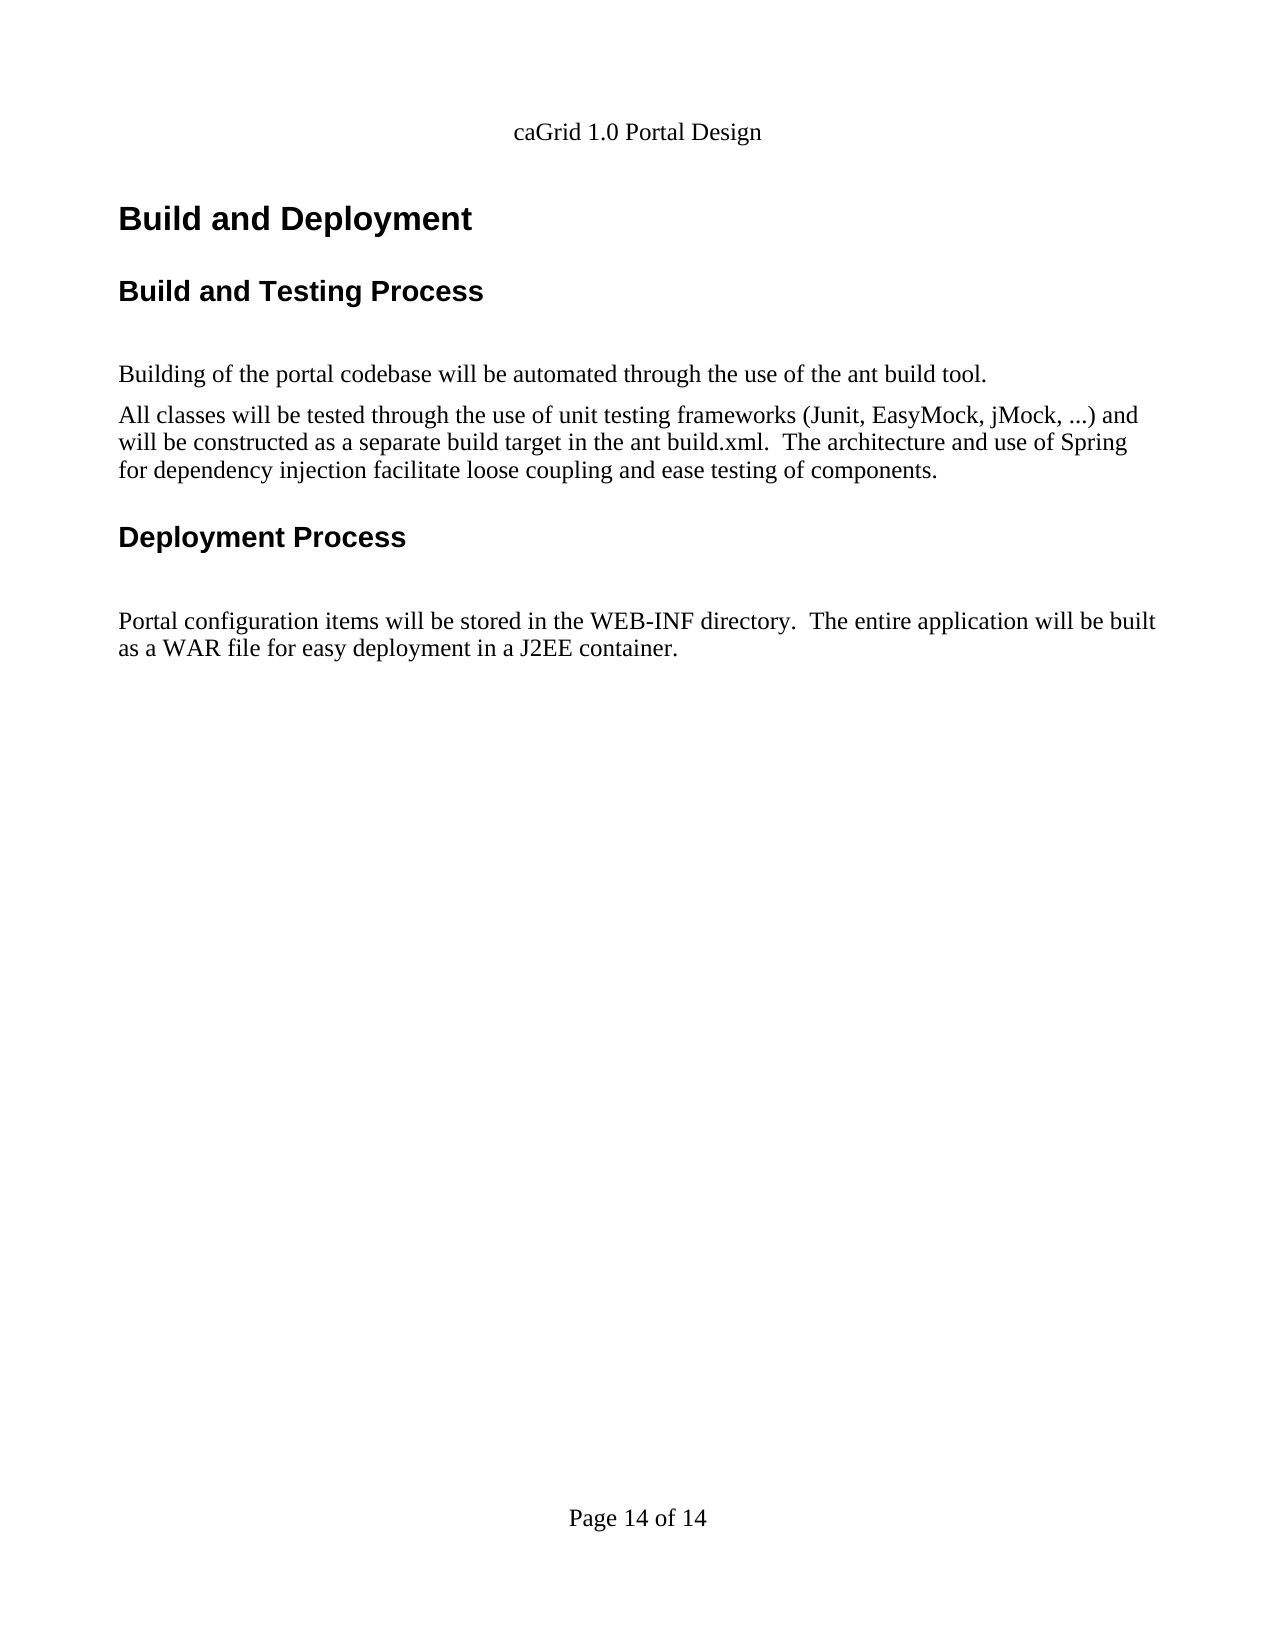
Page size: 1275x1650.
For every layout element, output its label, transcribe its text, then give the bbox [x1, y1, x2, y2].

text Portal configuration items will be stored in the WEB-INF directory. The entire application will be built as a WAR file for easy deployment in a J2EE container. [118, 607, 1157, 662]
subtitle Build and Testing Process [118, 275, 1157, 308]
text Building of the portal codebase will be automated through the use of the ant build tool. [118, 361, 1157, 388]
text All classes will be tested through the use of unit testing frameworks (Junit, EasyMock, jMock, ...) and will be constructed as a separate build target in the ant build.xml. The architecture and use of Spring for dependency injection facilitate loose coupling and ease testing of components. [118, 401, 1157, 484]
subtitle Deployment Process [118, 521, 1157, 554]
subtitle Build and Deployment [118, 200, 1157, 238]
